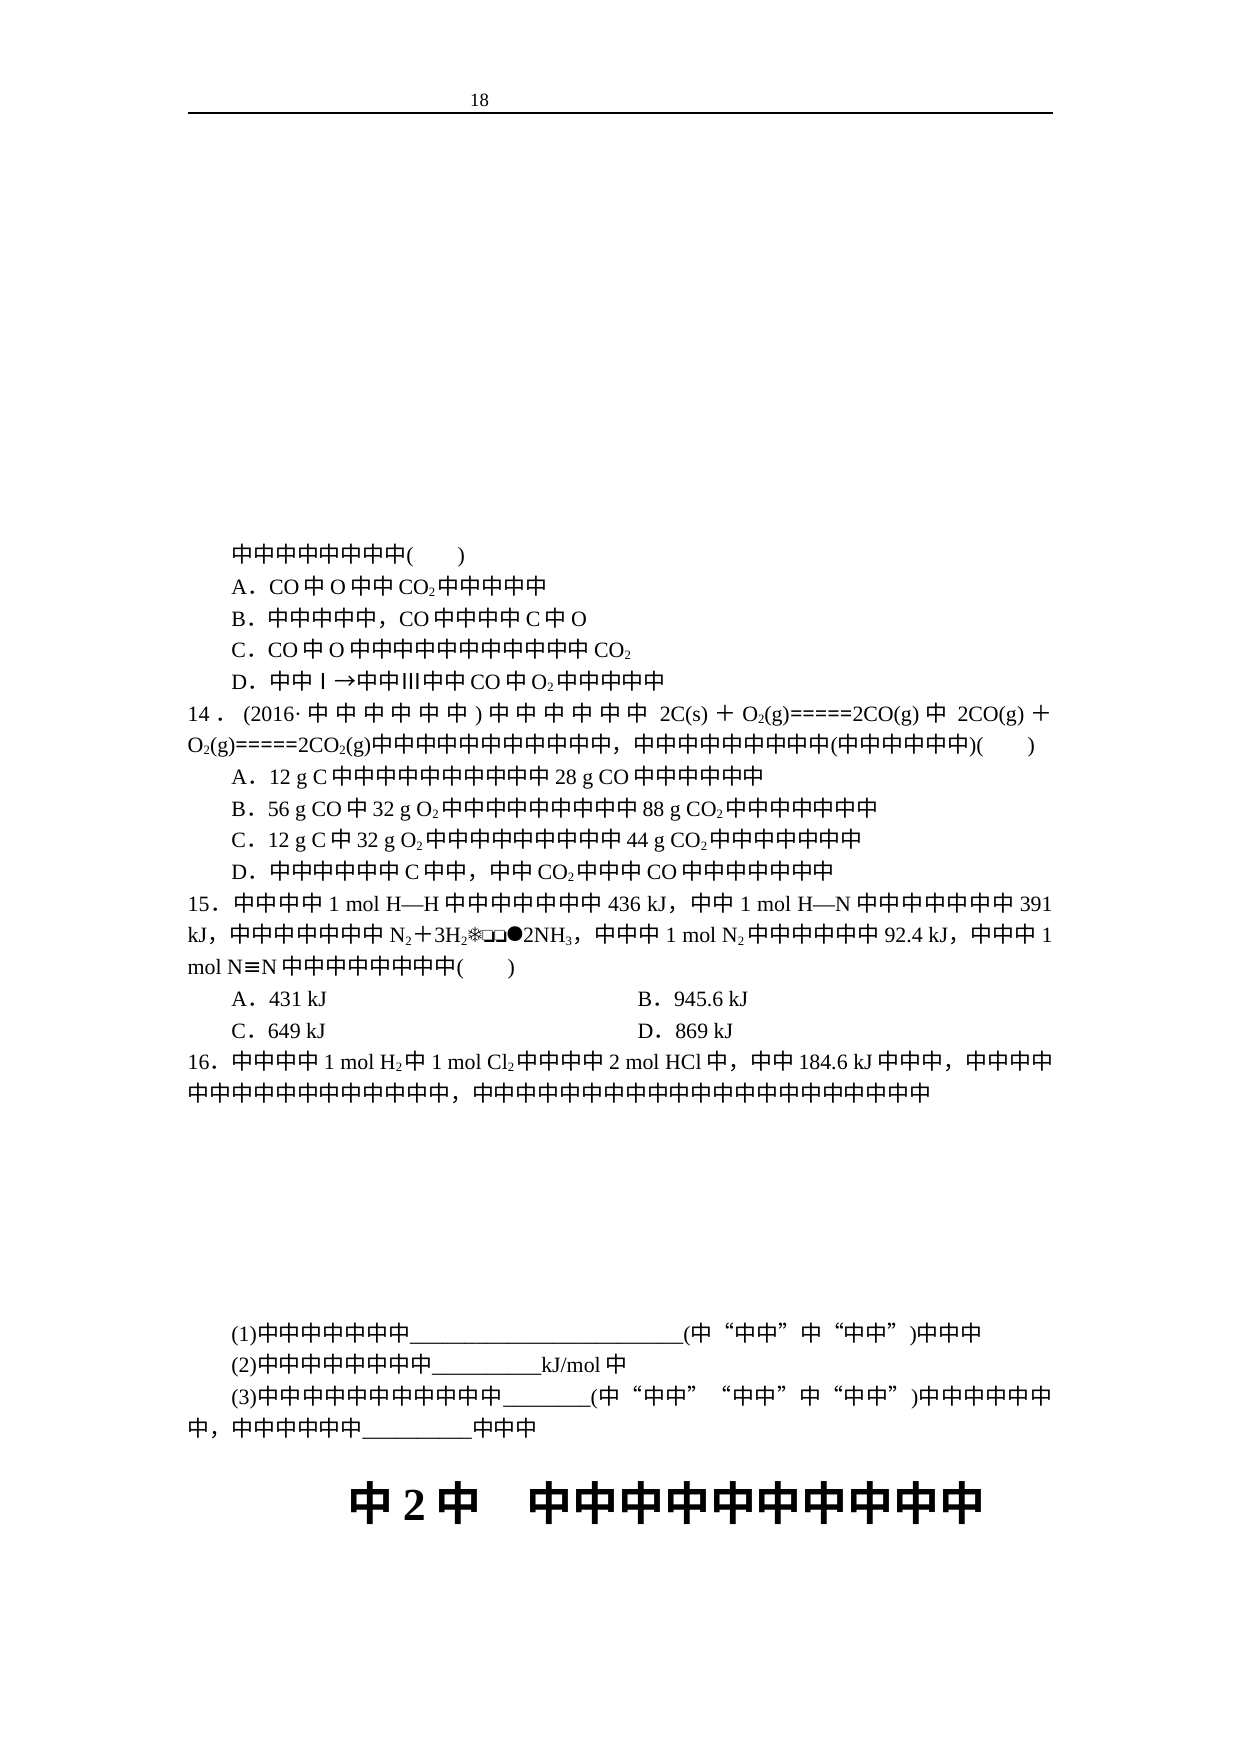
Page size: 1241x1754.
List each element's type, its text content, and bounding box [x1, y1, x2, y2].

text 15．中中中中1 mol H—H中中中中中中中436 kJ，中中1 mol H—N中中中中中中中391 kJ，中中中中中中中N2＋3H22NH3，中中中1 mol N2中中中中中中92.4 kJ，中中中1 mol N≡N中中中中中中中中( ) [187, 886, 1053, 981]
text A．12 g C中中中中中中中中中中28 g CO中中中中中中 [187, 759, 1053, 791]
text 16．中中中中1 mol H2中1 mol Cl2中中中中2 mol HCl中，中中184.6 kJ中中中，中中中中中中中中中中中中中中中中，中中中中中中中中中中中中中中中中中中中中中 [187, 1044, 1053, 1108]
text (3)中中中中中中中中中中中________(中“中中”“中中”中“中中”)中中中中中中中，中中中中中中__________中中中 [187, 1379, 1053, 1442]
text B．中中中中中，CO中中中中C中O [187, 601, 1053, 632]
text B．56 g CO中32 g O2中中中中中中中中中88 g CO2中中中中中中中 [187, 791, 1053, 822]
text A．CO中O中中CO2中中中中中 [187, 569, 1053, 601]
text C．649 kJ D．869 kJ [187, 1013, 1053, 1044]
picture [428, 162, 855, 538]
text 中2中 中中中中中中中中中中 [187, 1467, 1053, 1534]
text D．中中中中中中C中中，中中CO2中中中CO中中中中中中中 [187, 854, 1053, 886]
text A．431 kJ B．945.6 kJ [187, 981, 1053, 1013]
text (2)中中中中中中中中__________kJ/mol中 [187, 1347, 1053, 1379]
text D．中中Ⅰ→中中Ⅲ中中CO中O2中中中中中 [187, 664, 1053, 696]
text (1)中中中中中中中_________________________(中“中中”中“中中”)中中中 [187, 1316, 1053, 1347]
text 中中中中中中中中( ) [187, 537, 1053, 569]
text C．CO中O中中中中中中中中中中中CO2 [187, 632, 1053, 664]
picture [447, 1107, 837, 1316]
text 14．(2016·中中中中中中)中中中中中中2C(s)＋O2(g)=====2CO(g)中2CO(g)＋O2(g)=====2CO2(g)中中中中中中中中中中中，中中中中中中中中中(中中中中中中)( ) [187, 696, 1053, 759]
text C．12 g C中32 g O2中中中中中中中中中44 g CO2中中中中中中中 [187, 822, 1053, 854]
